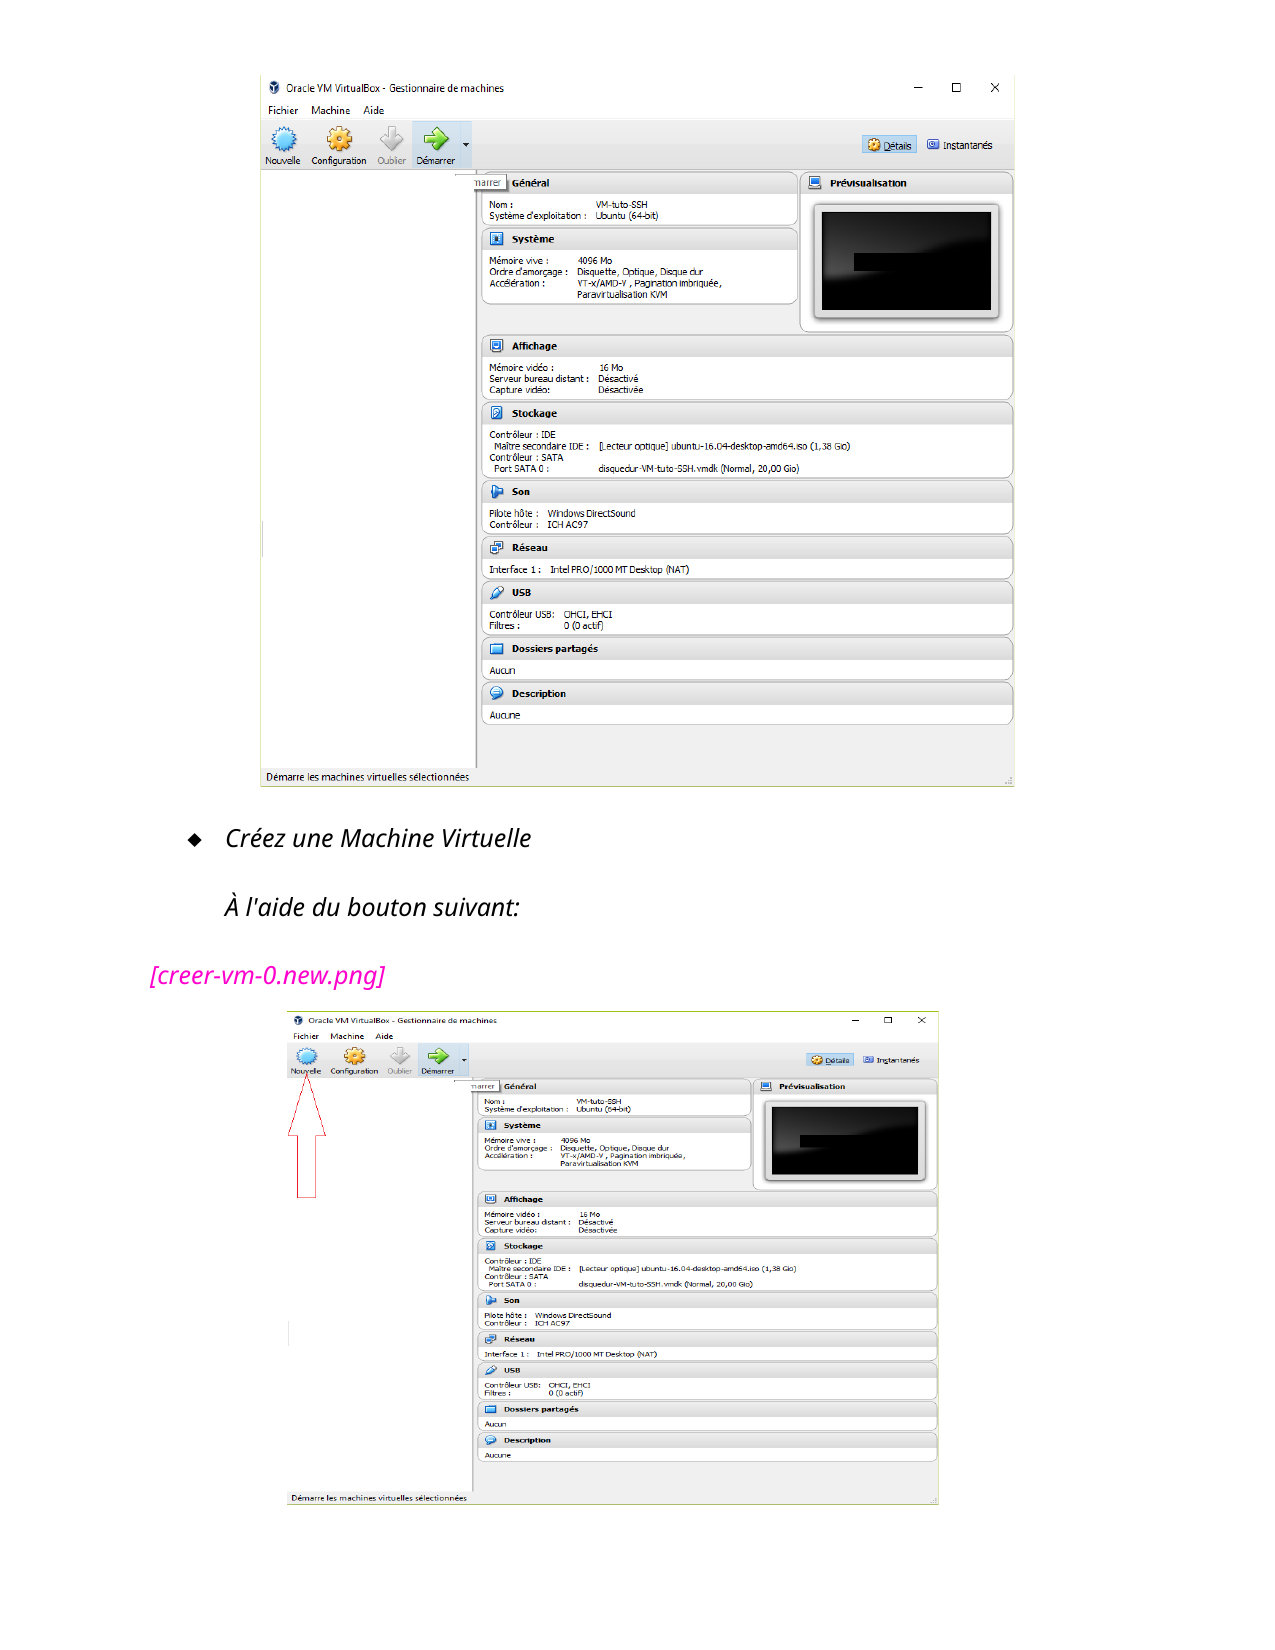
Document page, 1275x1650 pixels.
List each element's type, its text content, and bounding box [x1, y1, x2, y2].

list Créez une Machine Virtuelle [187, 821, 1125, 855]
picture [260, 75, 1015, 787]
text À l'aide du bouton suivant: [225, 889, 1125, 923]
picture [287, 1011, 939, 1505]
text [creer-vm-0.new.png] [150, 957, 1125, 991]
